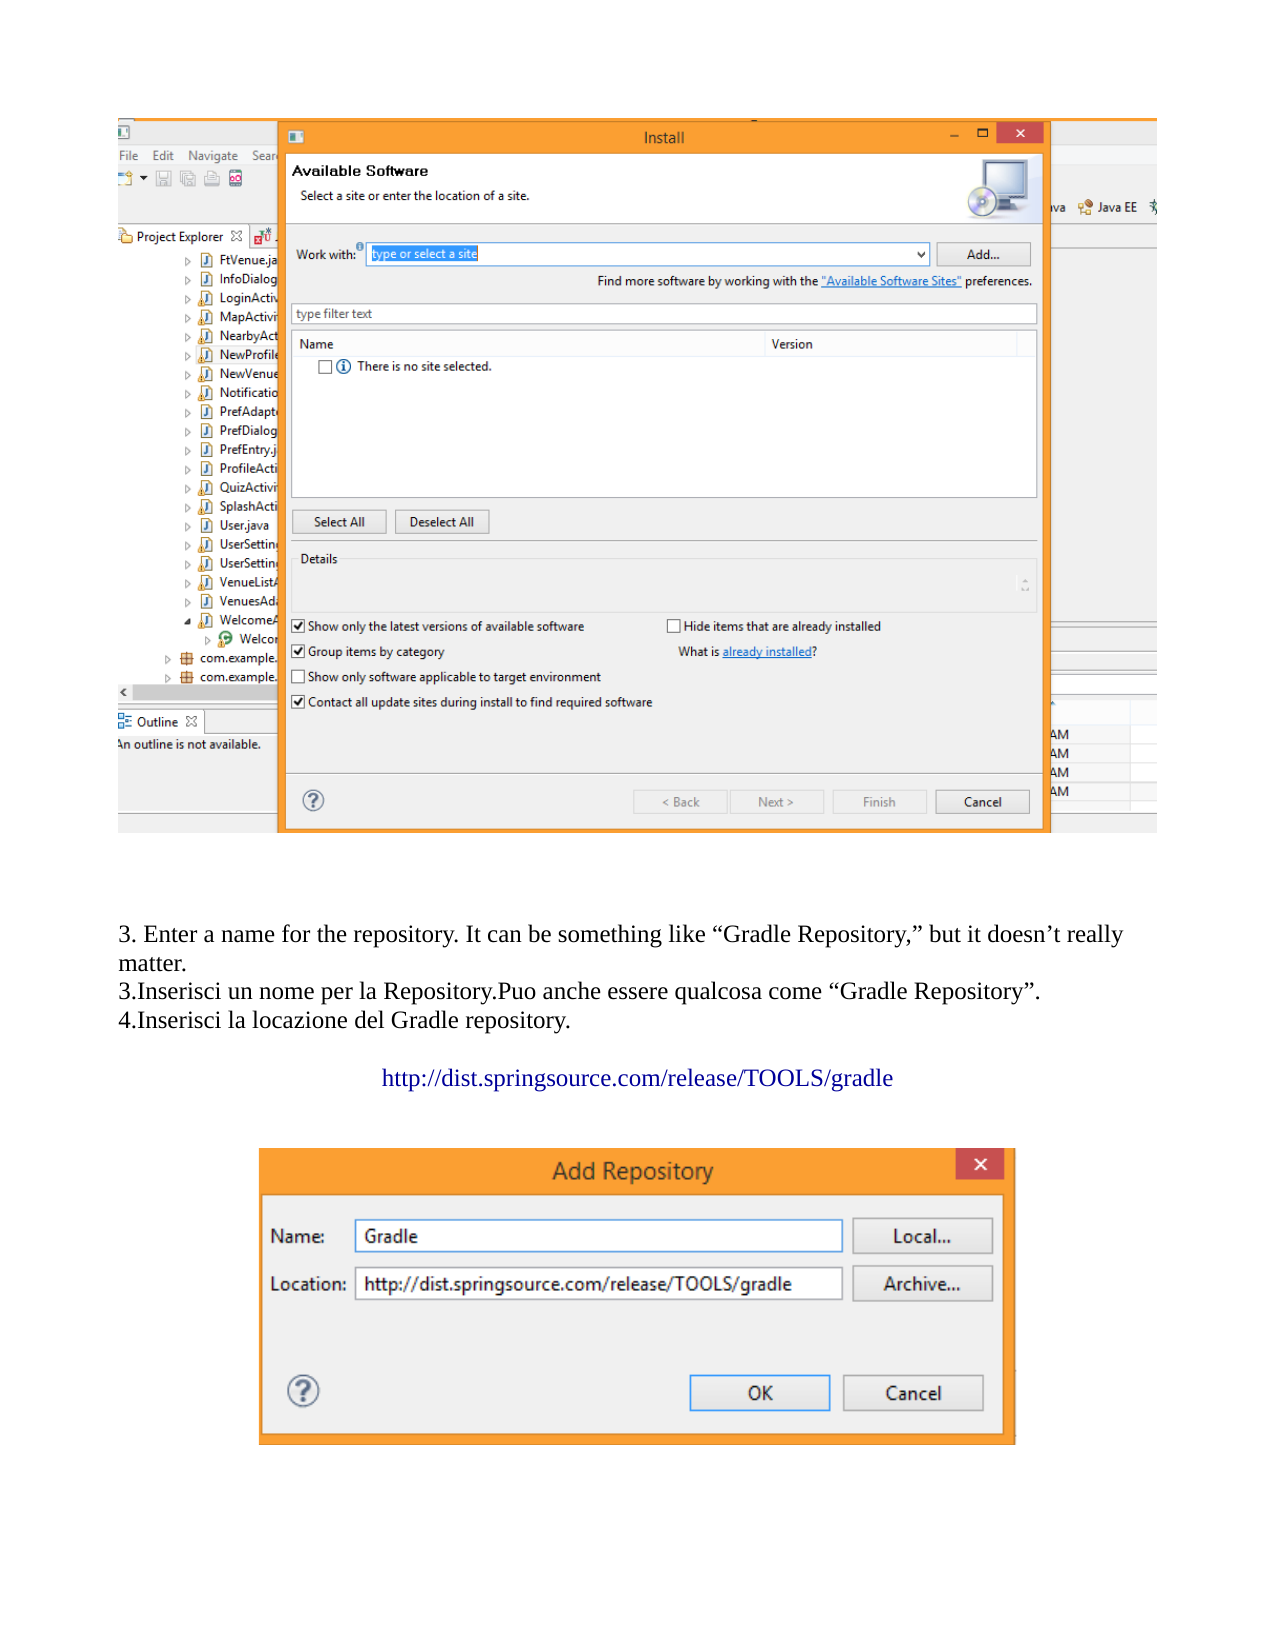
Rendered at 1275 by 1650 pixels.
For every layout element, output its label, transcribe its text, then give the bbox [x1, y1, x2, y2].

text 3.Inserisci un nome per la Repository.Puo anche essere qualcosa come “Gradle Repository”. [118, 976, 1157, 1005]
text 3. Enter a name for the repository. It can be something like “Gradle Repository,” but it doesn’t really [118, 919, 1157, 948]
text matter. [118, 948, 1157, 976]
text http://dist.springsource.com/release/TOOLS/gradle [118, 1063, 1157, 1091]
text 4.Inserisci la locazione del Gradle repository. [118, 1005, 1157, 1034]
